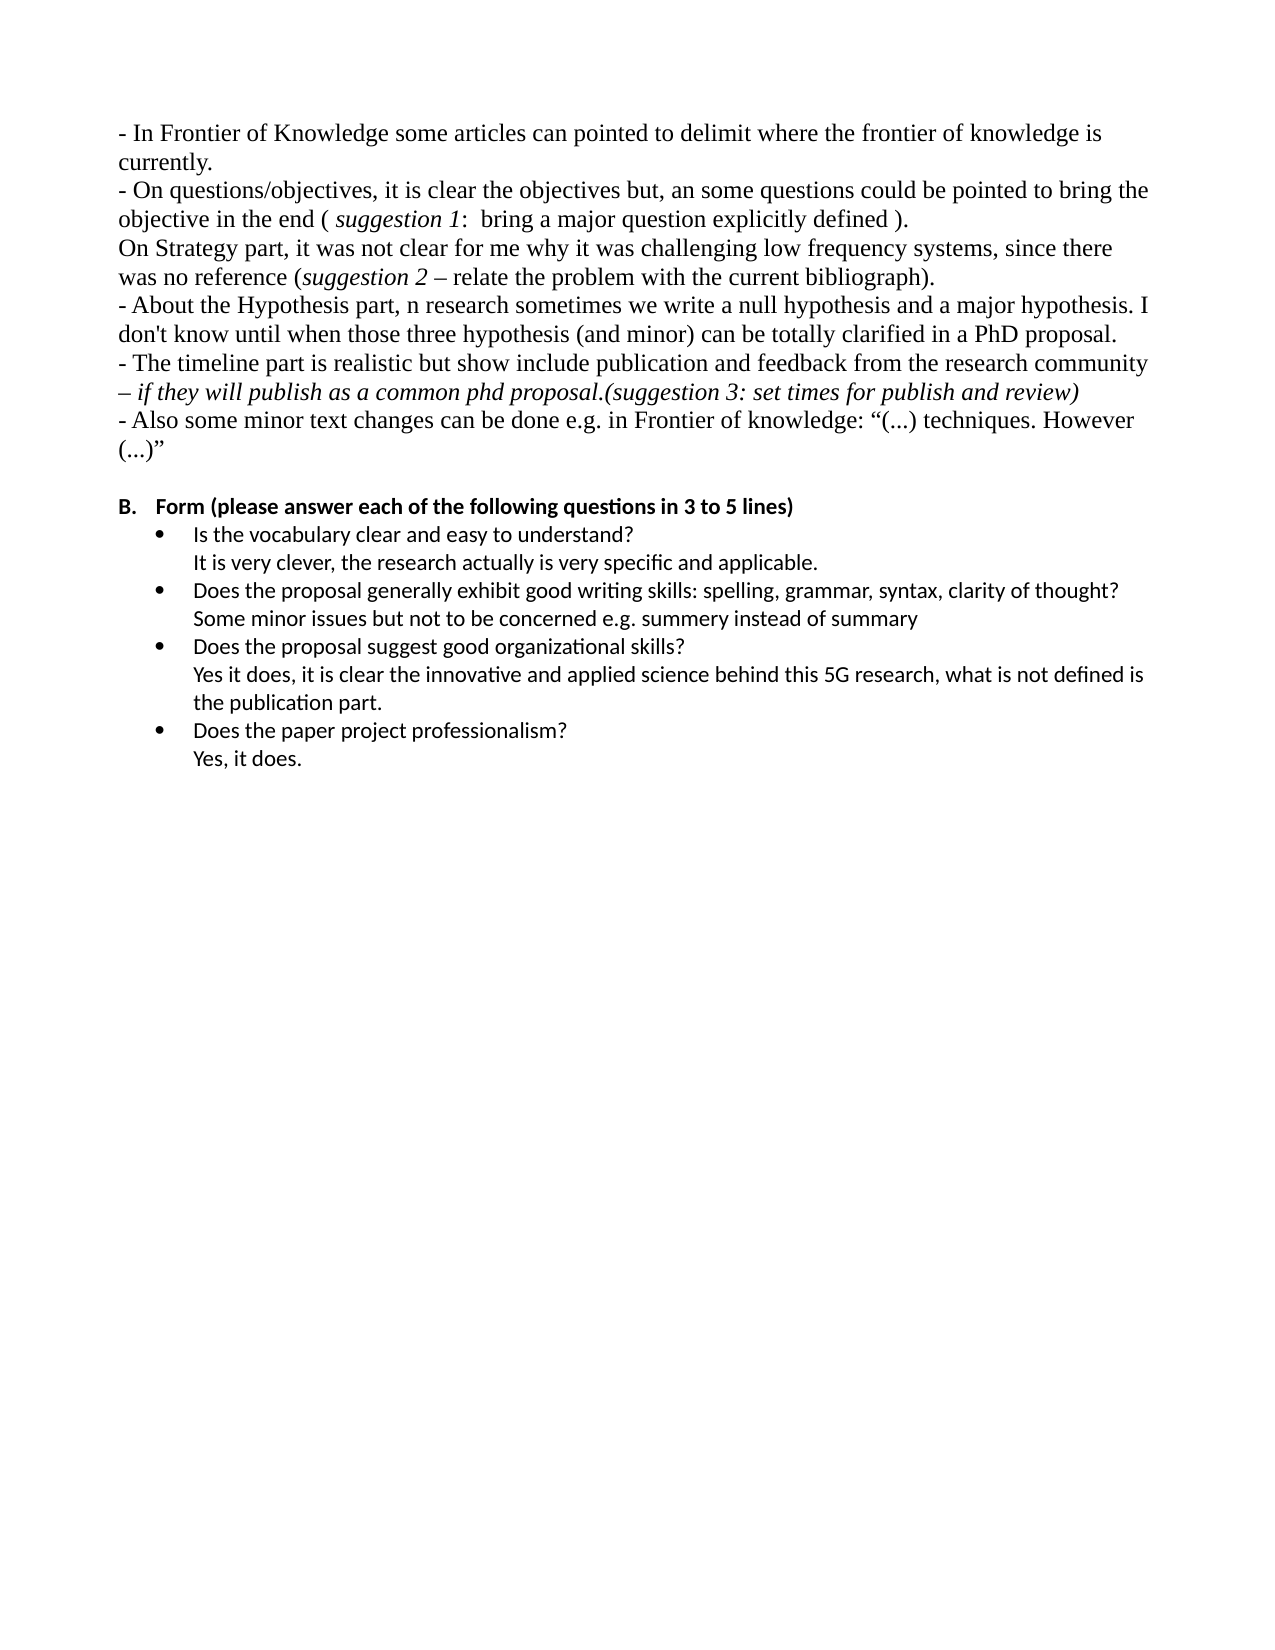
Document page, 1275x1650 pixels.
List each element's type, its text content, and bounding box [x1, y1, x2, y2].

list Is the vocabulary clear and easy to understand? [156, 520, 1157, 548]
text - The timeline part is realistic but show include publication and feedback from the research community – if they will publish as a common phd proposal.(suggestion 3: set times for publish and review) [118, 348, 1157, 406]
list Does the proposal suggest good organizational skills? [156, 632, 1157, 660]
list Does the paper project professionalism? [156, 716, 1157, 744]
list Yes it does, it is clear the innovative and applied science behind this 5G research, what is not defined is the publication part. [156, 660, 1157, 716]
text - On questions/objectives, it is clear the objectives but, an some questions could be pointed to bring the objective in the end ( suggestion 1: bring a major question explicitly defined ). [118, 176, 1157, 233]
list Yes, it does. [156, 744, 1157, 772]
text - About the Hypothesis part, n research sometimes we write a null hypothesis and a major hypothesis. I don't know until when those three hypothesis (and minor) can be totally clarified in a PhD proposal. [118, 291, 1157, 348]
text - Also some minor text changes can be done e.g. in Frontier of knowledge: “(...) techniques. However (...)” [118, 406, 1157, 463]
list Some minor issues but not to be concerned e.g. summery instead of summary [156, 604, 1157, 632]
text On Strategy part, it was not clear for me why it was challenging low frequency systems, since there was no reference (suggestion 2 – relate the problem with the current bibliograph). [118, 233, 1157, 291]
list Does the proposal generally exhibit good writing skills: spelling, grammar, syntax, clarity of thought? [156, 576, 1157, 604]
list Form (please answer each of the following questions in 3 to 5 lines) [118, 492, 1157, 520]
text - In Frontier of Knowledge some articles can pointed to delimit where the frontier of knowledge is currently. [118, 118, 1157, 176]
list It is very clever, the research actually is very specific and applicable. [156, 548, 1157, 576]
